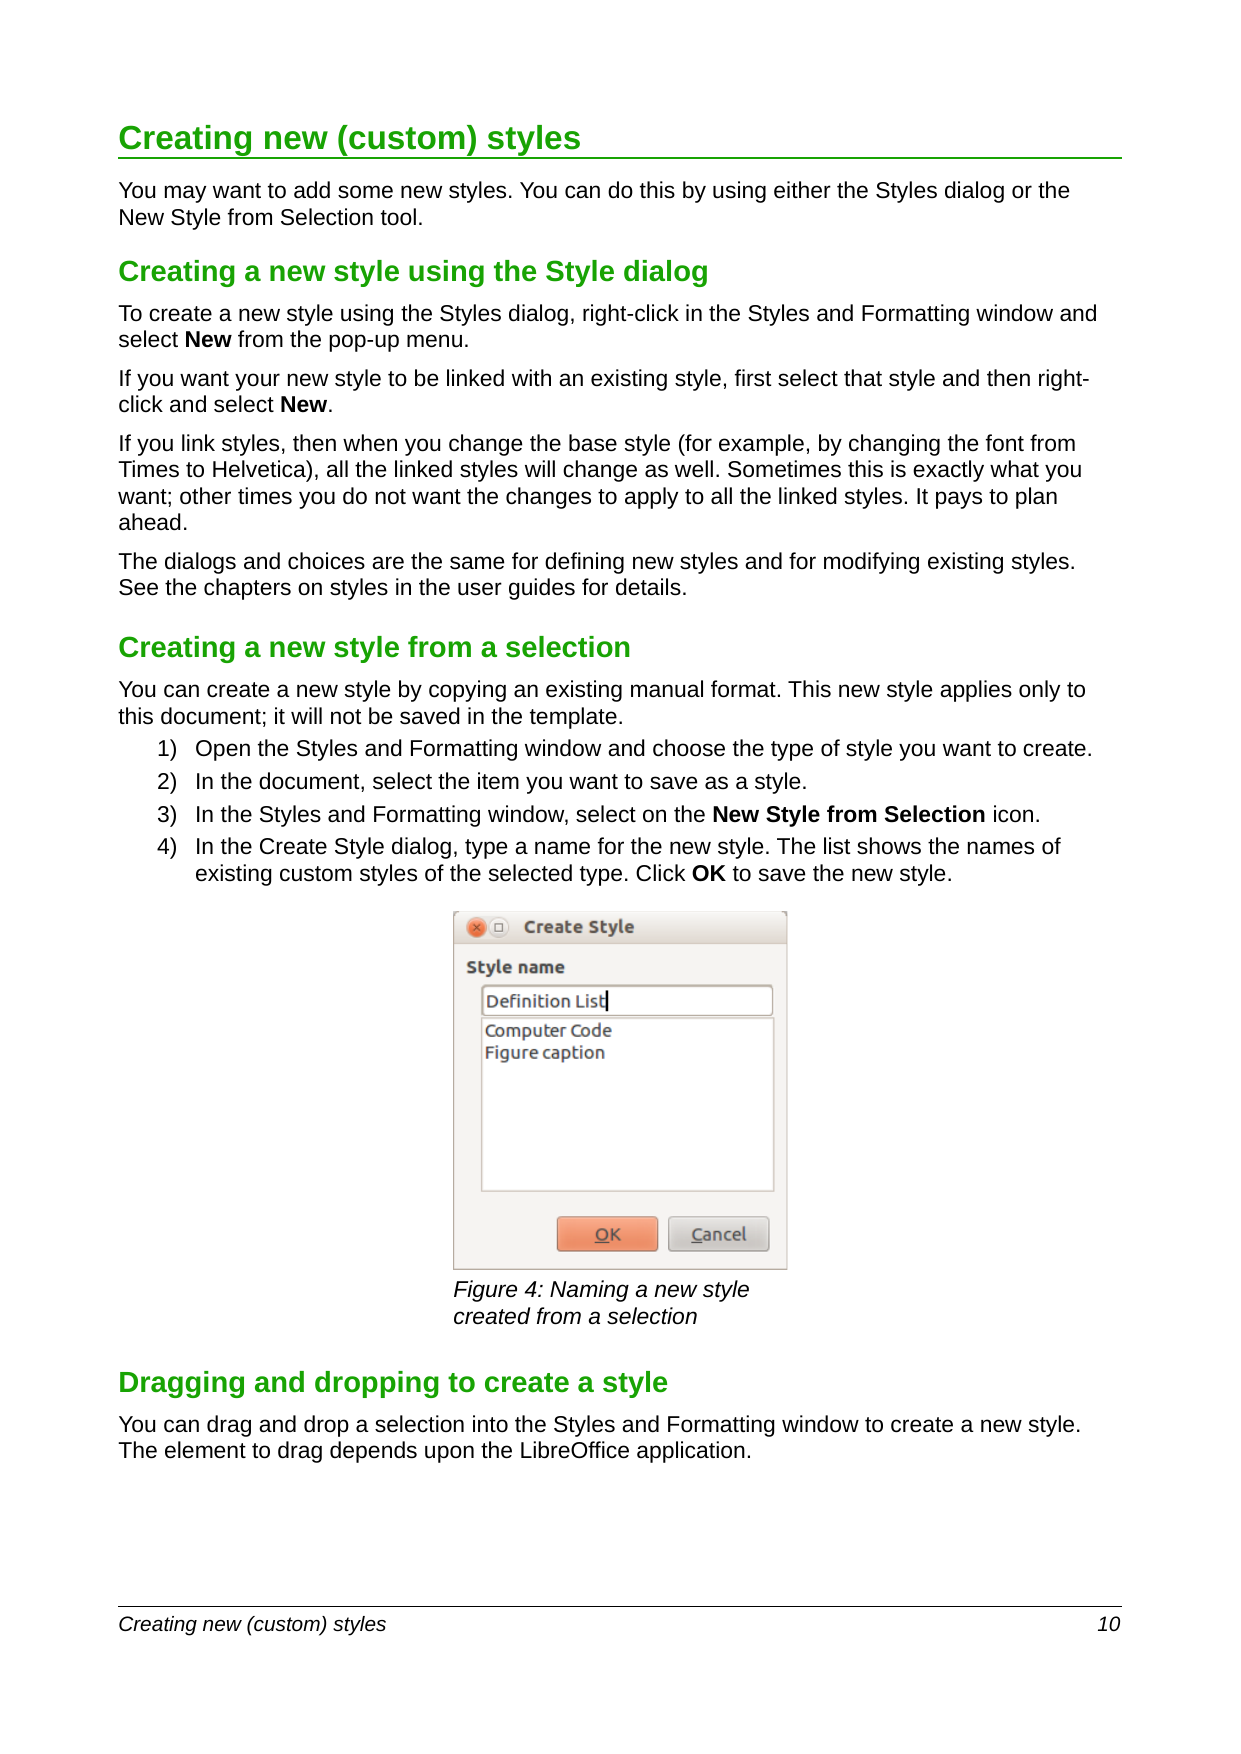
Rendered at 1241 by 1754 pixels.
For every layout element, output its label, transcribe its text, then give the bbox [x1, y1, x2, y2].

subtitle Dragging and dropping to create a style [118, 1365, 1122, 1398]
list Open the Styles and Formatting window and choose the type of style you want to create. [177, 735, 1122, 762]
list You may want to add some new styles. You can do this by using either the Styles dialog or the New Style from Selection tool. [118, 177, 1122, 230]
list In the Create Style dialog, type a name for the new style. The list shows the names of existing custom styles of the selected type. Click OK to save the new style. [177, 833, 1122, 886]
picture [453, 911, 788, 1270]
subtitle Creating a new style using the Style dialog [118, 254, 1122, 287]
list In the document, select the item you want to save as a style. [177, 768, 1122, 794]
text If you link styles, then when you change the base style (for example, by changing the font from Times to Helvetica), all the linked styles will change as well. Sometimes this is exactly what you want; other times you do not want the changes to apply to all the linked styles. It pays to plan ahead. [118, 430, 1122, 536]
text If you want your new style to be linked with an existing style, first select that style and then right-click and select New. [118, 365, 1122, 418]
list You can create a new style by copying an existing manual format. This new style applies only to this document; it will not be saved in the template. [118, 676, 1122, 729]
subtitle Creating new (custom) styles [118, 118, 1122, 157]
subtitle Creating a new style from a selection [118, 630, 1122, 664]
text The dialogs and choices are the same for defining new styles and for modifying existing styles. See the chapters on styles in the user guides for details. [118, 548, 1122, 601]
list In the Styles and Formatting window, select on the New Style from Selection icon. [177, 801, 1122, 827]
text Figure 4: Naming a new style created from a selection [453, 1276, 787, 1329]
text You can drag and drop a selection into the Styles and Formatting window to create a new style. The element to drag depends upon the LibreOffice application. [118, 1411, 1122, 1463]
text To create a new style using the Styles dialog, right-click in the Styles and Formatting window and select New from the pop-up menu. [118, 300, 1122, 352]
